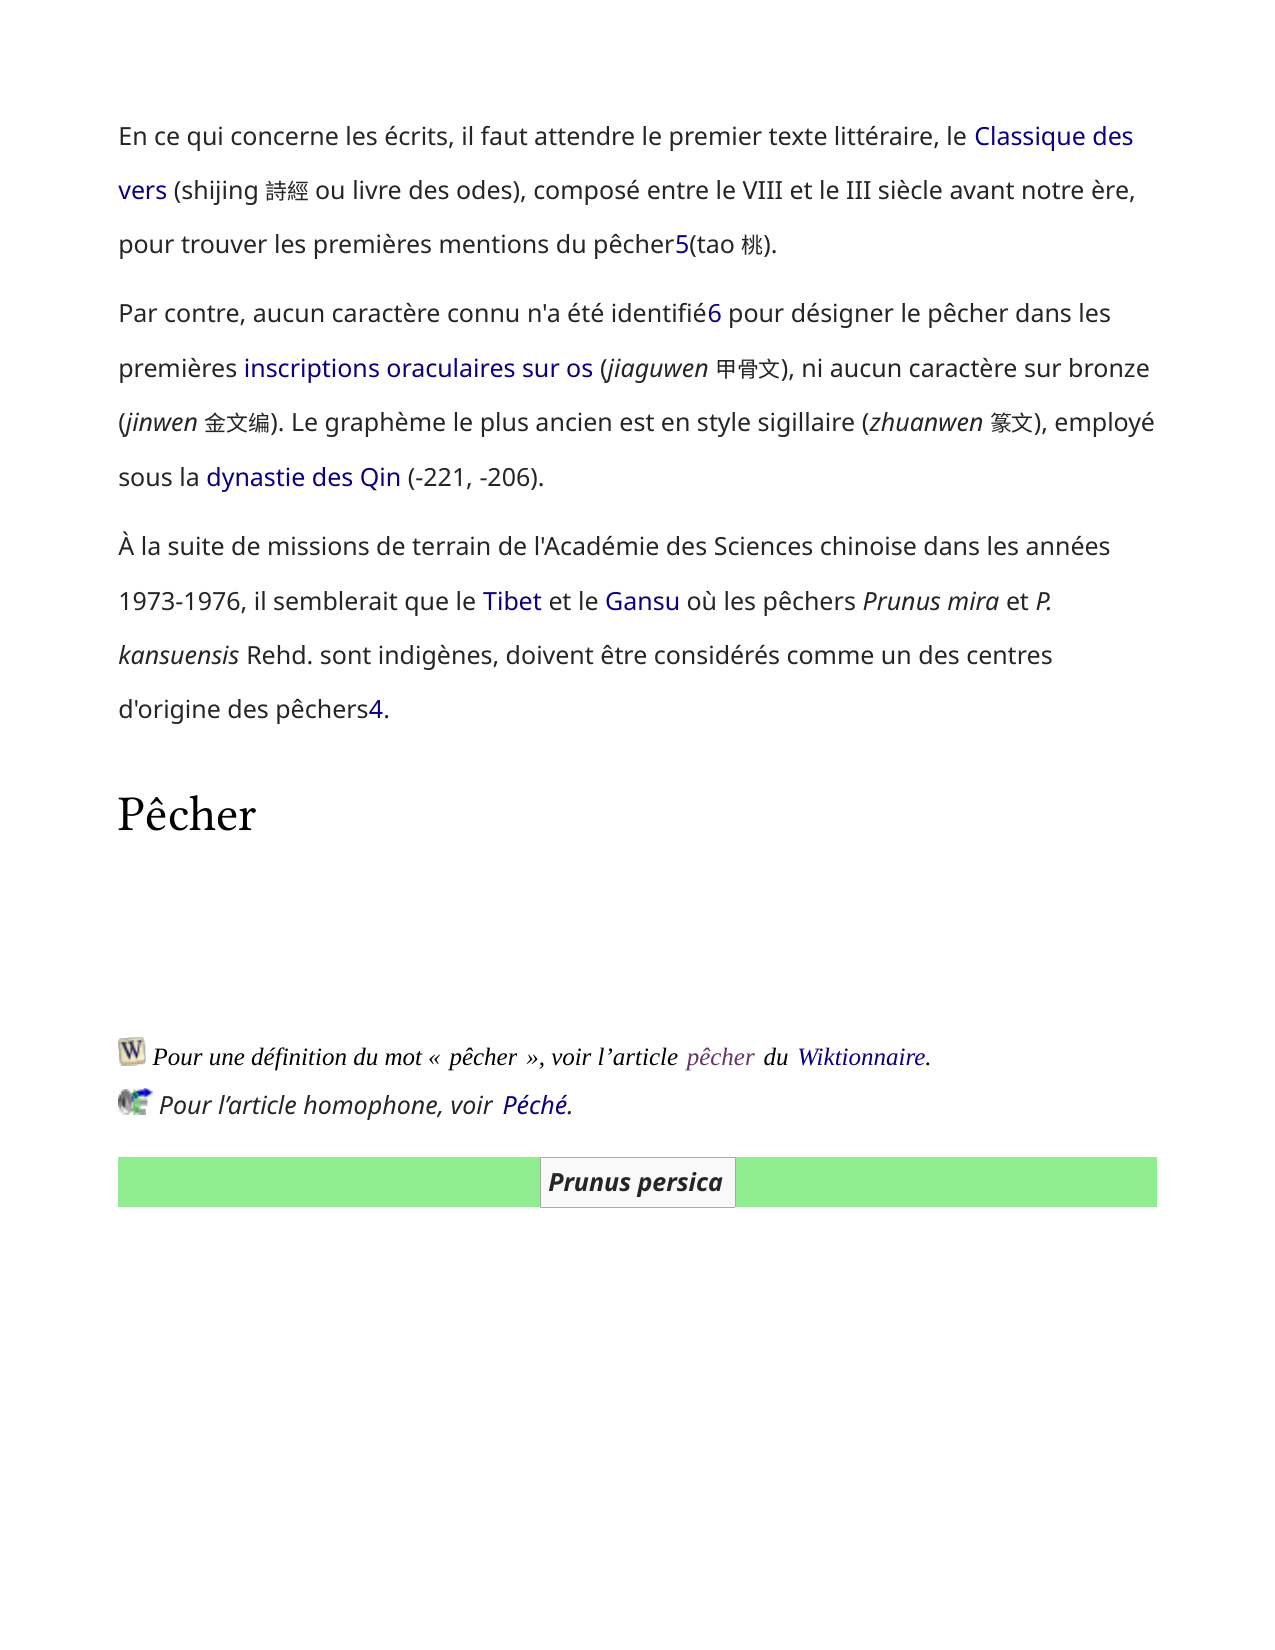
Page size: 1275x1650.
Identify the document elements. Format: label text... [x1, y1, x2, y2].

picture [118, 1088, 153, 1115]
text Prunus persica [541, 1158, 735, 1207]
text En ce qui concerne les écrits, il faut attendre le premier texte littéraire, le Classique des vers (shijing 詩經 ou livre des odes), composé entre le VIII et le III siècle avant notre ère, pour trouver les premières mentions du pêcher5(tao 桃). [118, 118, 1157, 261]
text À la suite de missions de terrain de l'Académie des Sciences chinoise dans les années 1973-1976, il semblerait que le Tibet et le Gansu où les pêchers Prunus mira et P. kansuensis Rehd. sont indigènes, doivent être considérés comme un des centres d'origine des pêchers4. [118, 529, 1157, 726]
subtitle Pêcher [118, 786, 1157, 843]
picture [118, 1037, 147, 1066]
text [118, 1157, 540, 1207]
text [736, 1157, 1157, 1207]
text Par contre, aucun caractère connu n'a été identifié6 pour désigner le pêcher dans les premières inscriptions oraculaires sur os (jiaguwen 甲骨文), ni aucun caractère sur bronze (jinwen 金文编). Le graphème le plus ancien est en style sigillaire (zhuanwen 篆文), employé sous la dynastie des Qin (-221, -206). [118, 296, 1157, 494]
text Pour l’article homophone, voir Péché. [118, 1088, 1157, 1122]
text Pour une définition du mot « pêcher », voir l’article pêcher du Wiktionnaire. [118, 1037, 1157, 1071]
